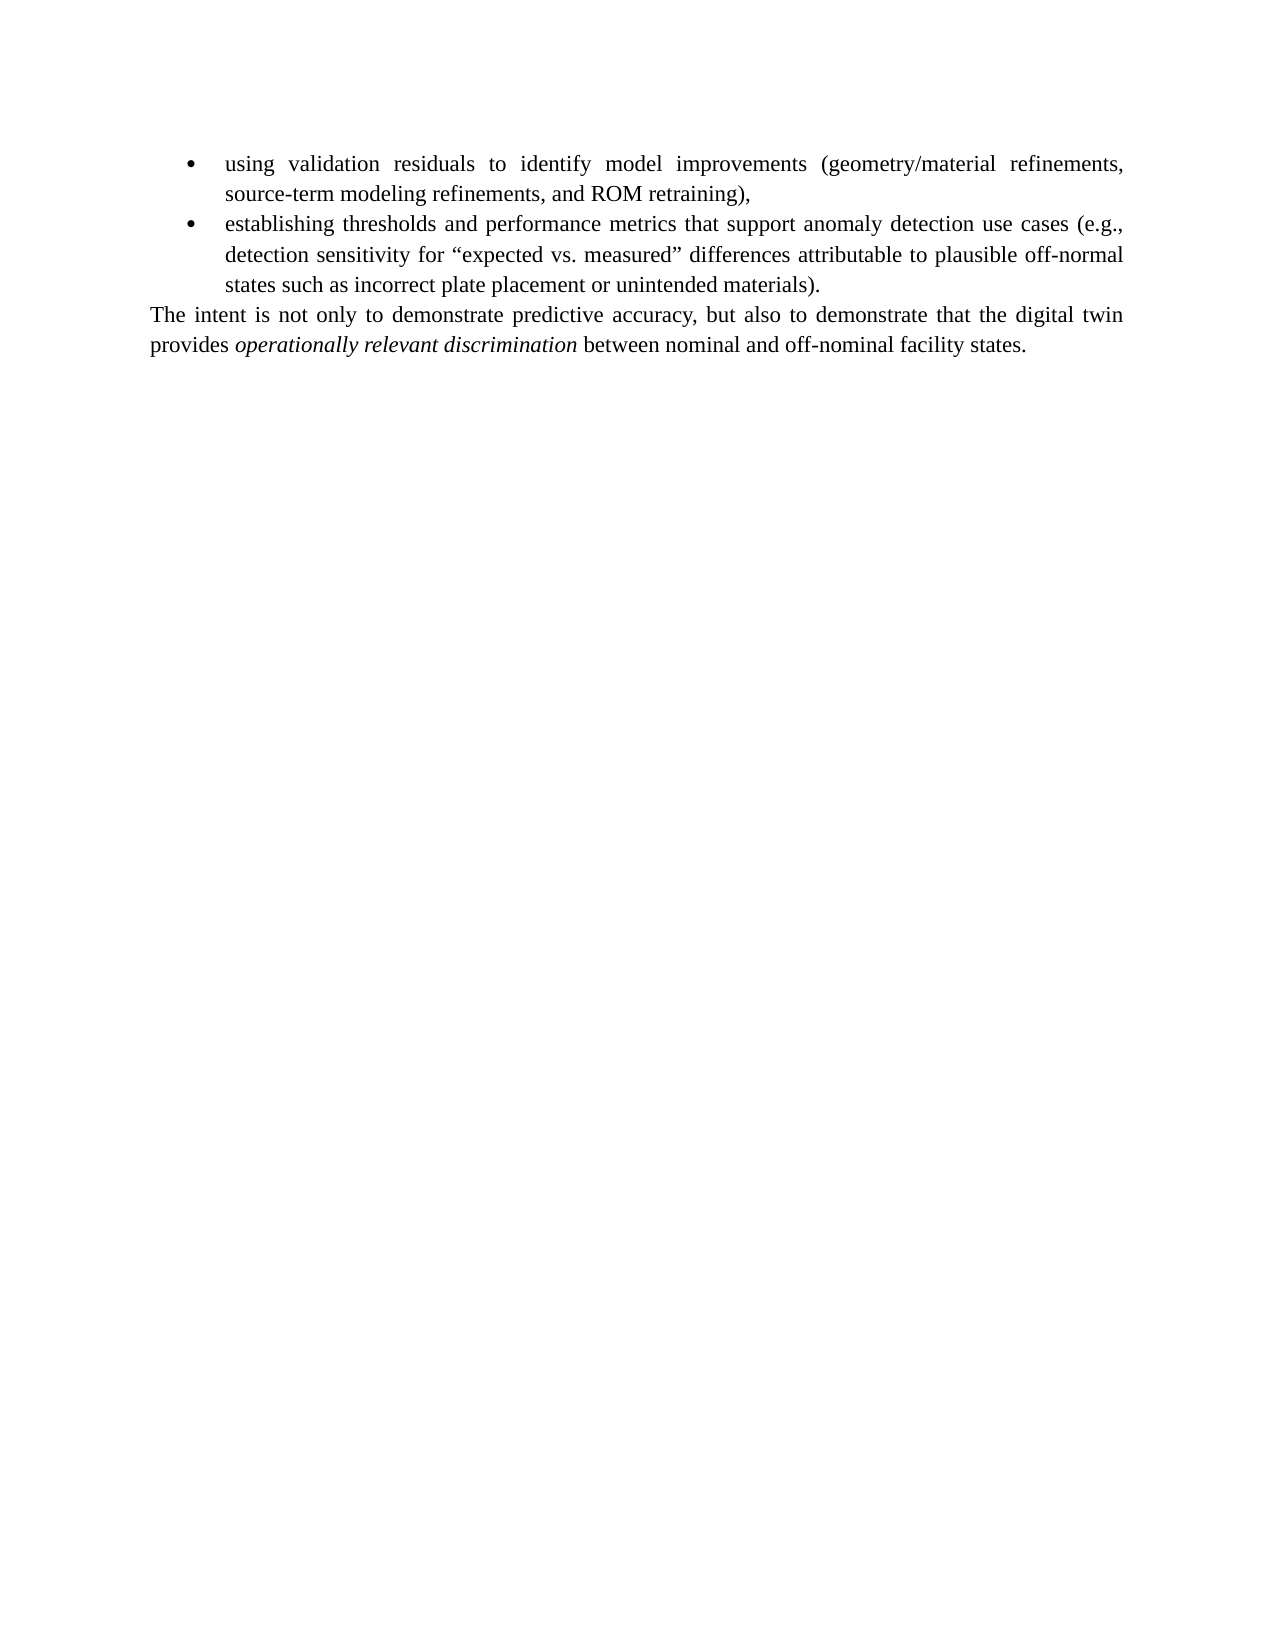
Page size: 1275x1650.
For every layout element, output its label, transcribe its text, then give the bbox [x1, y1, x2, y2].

list using validation residuals to identify model improvements (geometry/material refinements, source-term modeling refinements, and ROM retraining), [187, 150, 1125, 207]
list establishing thresholds and performance metrics that support anomaly detection use cases (e.g., detection sensitivity for “expected vs. measured” differences attributable to plausible off-normal states such as incorrect plate placement or unintended materials). [187, 210, 1125, 297]
text The intent is not only to demonstrate predictive accuracy, but also to demonstrate that the digital twin provides operationally relevant discrimination between nominal and off-nominal facility states. [150, 301, 1125, 358]
